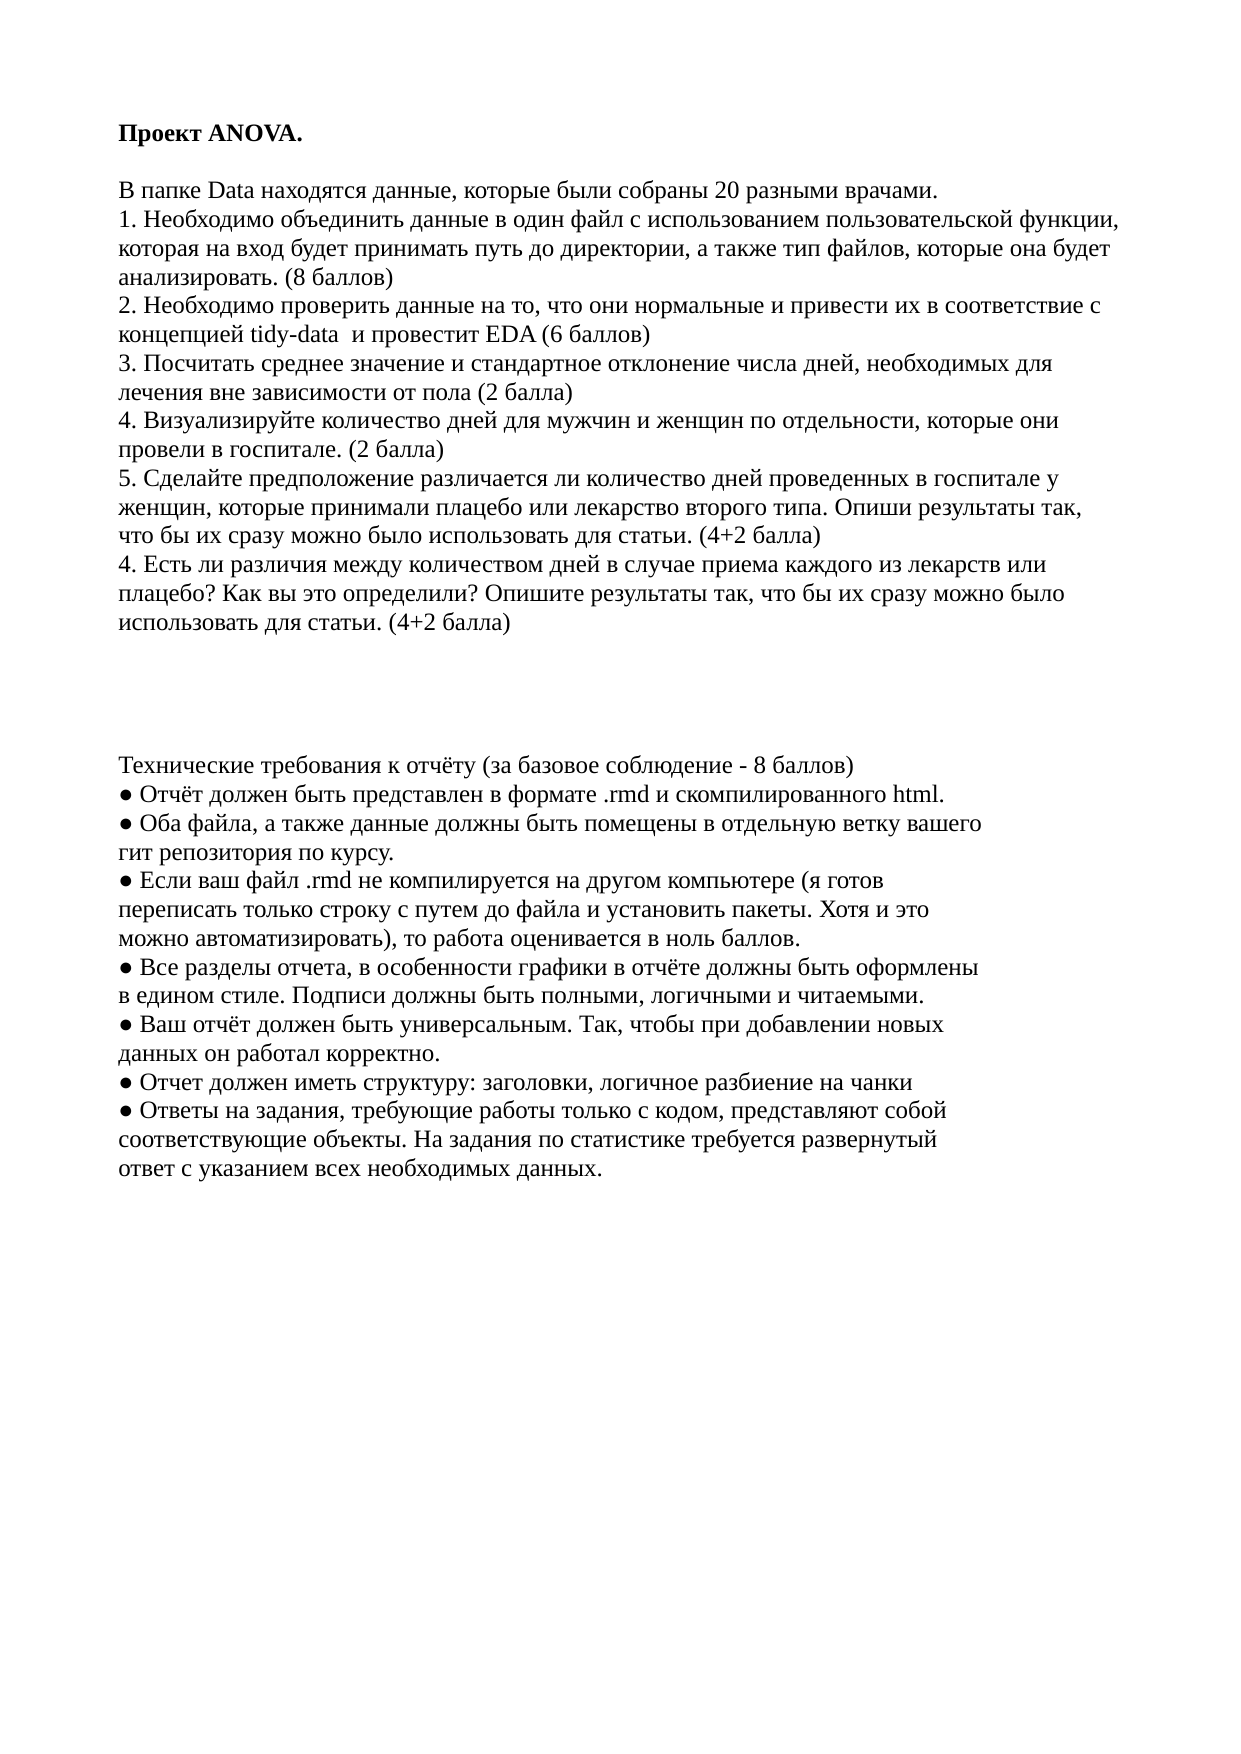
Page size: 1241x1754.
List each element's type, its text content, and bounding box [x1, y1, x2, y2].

text 2. Необходимо проверить данные на то, что они нормальные и привести их в соответствие с концепцией tidy-data и провестит EDA (6 баллов) [118, 291, 1122, 348]
text можно автоматизировать), то работа оценивается в ноль баллов. [118, 923, 1122, 952]
text гит репозитория по курсу. [118, 837, 1122, 866]
text в едином стиле. Подписи должны быть полными, логичными и читаемыми. [118, 981, 1122, 1009]
text данных он работал корректно. [118, 1038, 1122, 1067]
text 4. Есть ли различия между количеством дней в случае приема каждого из лекарств или плацебо? Как вы это определили? Опишите результаты так, что бы их сразу можно было использовать для статьи. (4+2 балла) [118, 549, 1122, 636]
text 5. Сделайте предположение различается ли количество дней проведенных в госпитале у женщин, которые принимали плацебо или лекарство второго типа. Опиши результаты так, что бы их сразу можно было использовать для статьи. (4+2 балла) [118, 463, 1122, 549]
text ответ с указанием всех необходимых данных. [118, 1153, 1122, 1182]
text ● Ответы на задания, требующие работы только с кодом, представляют собой [118, 1096, 1122, 1124]
text В папке Data находятся данные, которые были собраны 20 разными врачами. 1. Необходимо объединить данные в один файл с использованием пользовательской функции, которая на вход будет принимать путь до директории, а также тип файлов, которые она будет анализировать. (8 баллов) [118, 176, 1122, 291]
text Технические требования к отчёту (за базовое соблюдение - 8 баллов) [118, 751, 1122, 779]
text ● Отчёт должен быть представлен в формате .rmd и скомпилированного html. [118, 779, 1122, 808]
text Проект ANOVA. [118, 118, 1122, 147]
text соответствующие объекты. На задания по статистике требуется развернутый [118, 1124, 1122, 1153]
text ● Ваш отчёт должен быть универсальным. Так, чтобы при добавлении новых [118, 1009, 1122, 1038]
text 3. Посчитать среднее значение и стандартное отклонение числа дней, необходимых для лечения вне зависимости от пола (2 балла) [118, 348, 1122, 406]
text 4. Визуализируйте количество дней для мужчин и женщин по отдельности, которые они провели в госпитале. (2 балла) [118, 406, 1122, 463]
text ● Если ваш файл .rmd не компилируется на другом компьютере (я готов [118, 866, 1122, 894]
text ● Отчет должен иметь структуру: заголовки, логичное разбиение на чанки [118, 1067, 1122, 1096]
text переписать только строку с путем до файла и установить пакеты. Хотя и это [118, 894, 1122, 923]
text ● Оба файла, а также данные должны быть помещены в отдельную ветку вашего [118, 808, 1122, 837]
text ● Все разделы отчета, в особенности графики в отчёте должны быть оформлены [118, 952, 1122, 981]
